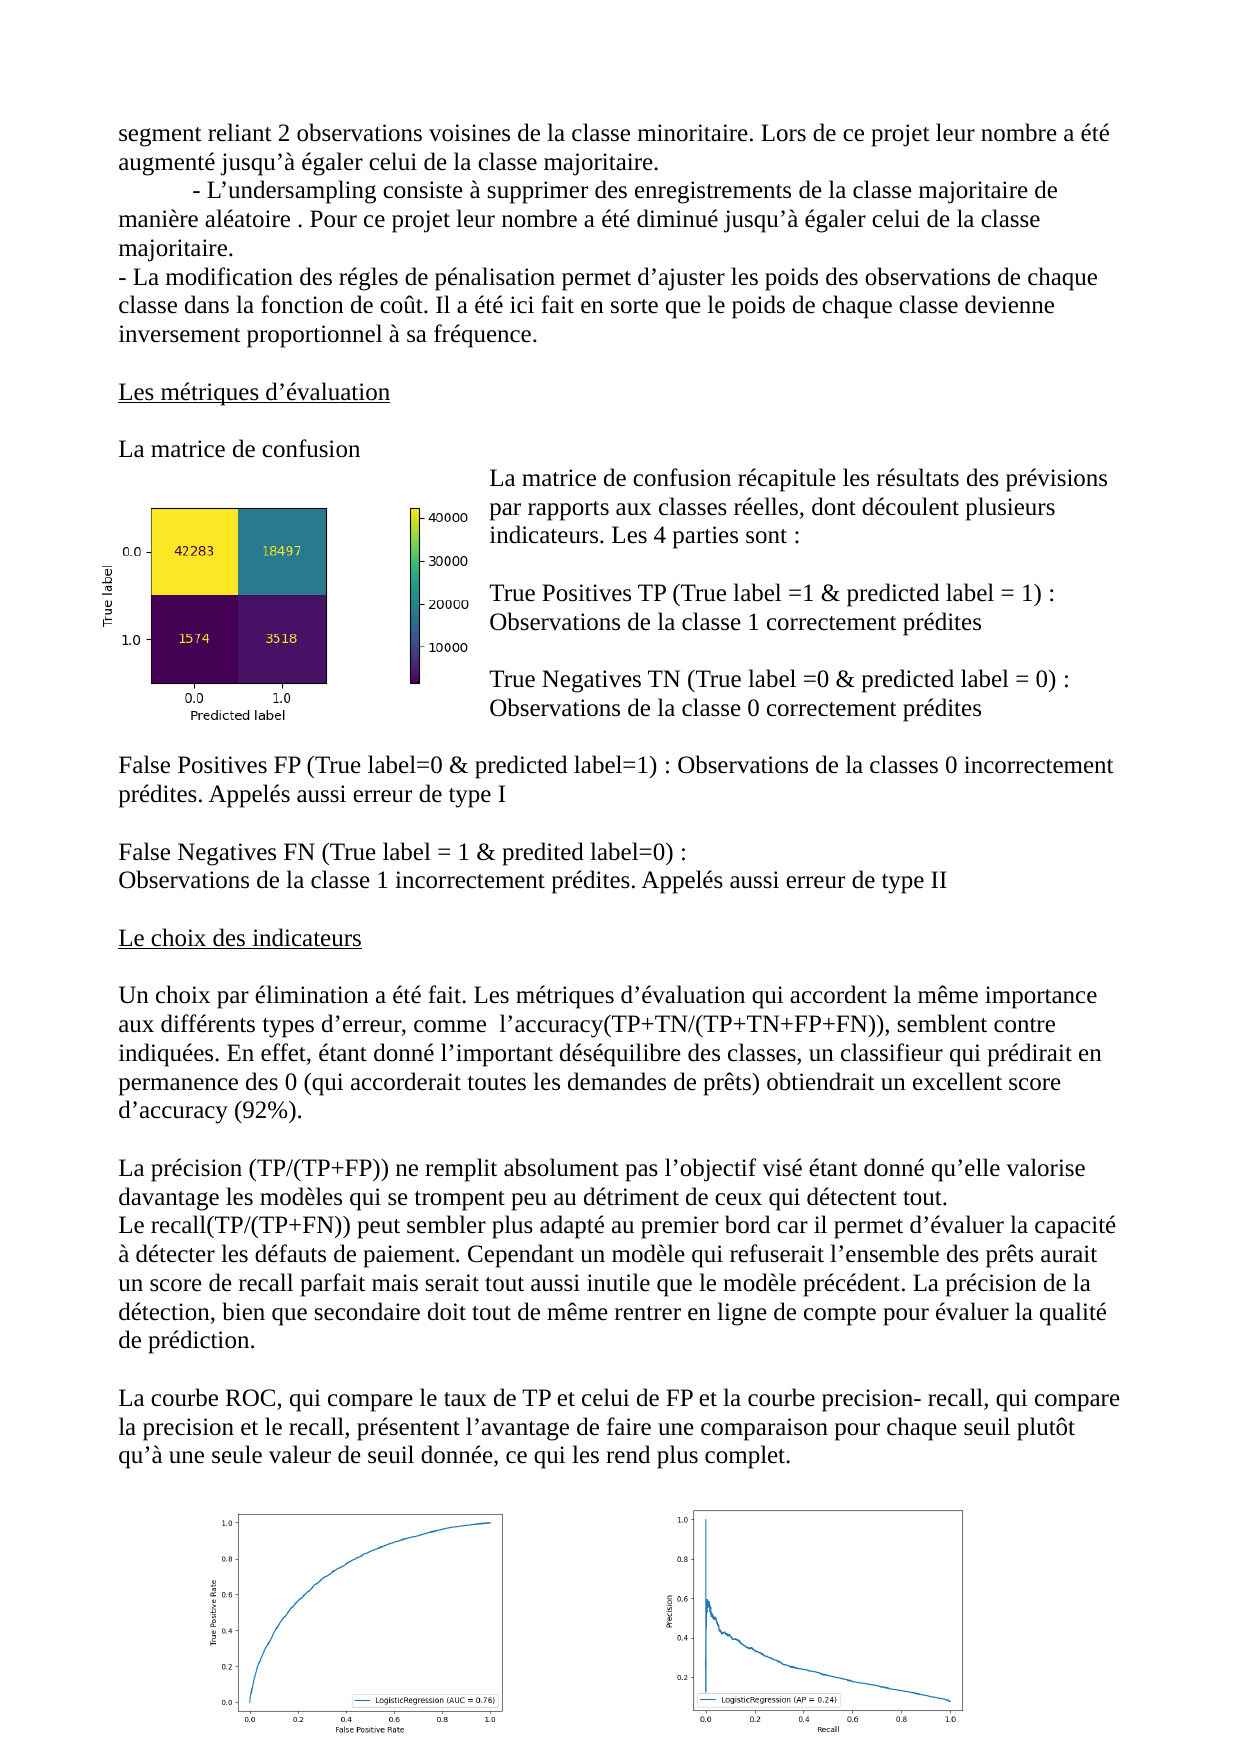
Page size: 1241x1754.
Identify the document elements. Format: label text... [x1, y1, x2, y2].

text Observations de la classe 1 correctement prédites [490, 607, 1122, 636]
text True Negatives TN (True label =0 & predicted label = 0) : [490, 664, 1122, 693]
text - L’undersampling consiste à supprimer des enregistrements de la classe majoritaire de manière aléatoire . Pour ce projet leur nombre a été diminué jusqu’à égaler celui de la classe majoritaire. [118, 176, 1122, 262]
text Observations de la classe 0 correctement prédites [490, 693, 1122, 722]
text False Positives FP (True label=0 & predicted label=1) : Observations de la classes 0 incorrectement prédites. Appelés aussi erreur de type I [118, 751, 1122, 808]
picture [650, 1479, 997, 1739]
text Un choix par élimination a été fait. Les métriques d’évaluation qui accordent la même importance aux différents types d’erreur, comme l’accuracy(TP+TN/(TP+TN+FP+FN)), semblent contre indiquées. En effet, étant donné l’important déséquilibre des classes, un classifieur qui prédirait en permanence des 0 (qui accorderait toutes les demandes de prêts) obtiendrait un excellent score d’accuracy (92%). [118, 981, 1122, 1124]
text [118, 578, 396, 607]
text La matrice de confusion [118, 434, 1122, 463]
picture [396, 477, 490, 730]
text True Positives TP (True label =1 & predicted label = 1) : [490, 578, 1122, 607]
text La matrice de confusion récapitule les résultats des prévisions par rapports aux classes réelles, dont découlent plusieurs indicateurs. Les 4 parties sont : [118, 463, 1122, 549]
text Le recall(TP/(TP+FN)) peut sembler plus adapté au premier bord car il permet d’évaluer la capacité à détecter les défauts de paiement. Cependant un modèle qui refuserait l’ensemble des prêts aurait un score de recall parfait mais serait tout aussi inutile que le modèle précédent. La précision de la détection, bien que secondaire doit tout de même rentrer en ligne de compte pour évaluer la qualité de prédiction. [118, 1211, 1122, 1354]
picture [195, 1483, 536, 1739]
text - La modification des régles de pénalisation permet d’ajuster les poids des observations de chaque classe dans la fonction de coût. Il a été ici fait en sorte que le poids de chaque classe devienne inversement proportionnel à sa fréquence. [118, 262, 1122, 348]
text Les métriques d’évaluation [118, 377, 1122, 406]
text [118, 664, 396, 693]
text Le choix des indicateurs [118, 923, 1122, 952]
text False Negatives FN (True label = 1 & predited label=0) : [118, 837, 1122, 866]
text [118, 607, 396, 636]
text Observations de la classe 1 incorrectement prédites. Appelés aussi erreur de type II [118, 866, 1122, 894]
text [118, 693, 396, 722]
text La précision (TP/(TP+FP)) ne remplit absolument pas l’objectif visé étant donné qu’elle valorise davantage les modèles qui se trompent peu au détriment de ceux qui détectent tout. [118, 1153, 1122, 1211]
text La courbe ROC, qui compare le taux de TP et celui de FP et la courbe precision- recall, qui compare la precision et le recall, présentent l’avantage de faire une comparaison pour chaque seuil plutôt qu’à une seule valeur de seuil donnée, ce qui les rend plus complet. [118, 1383, 1122, 1469]
text segment reliant 2 observations voisines de la classe minoritaire. Lors de ce projet leur nombre a été augmenté jusqu’à égaler celui de la classe majoritaire. [118, 118, 1122, 176]
